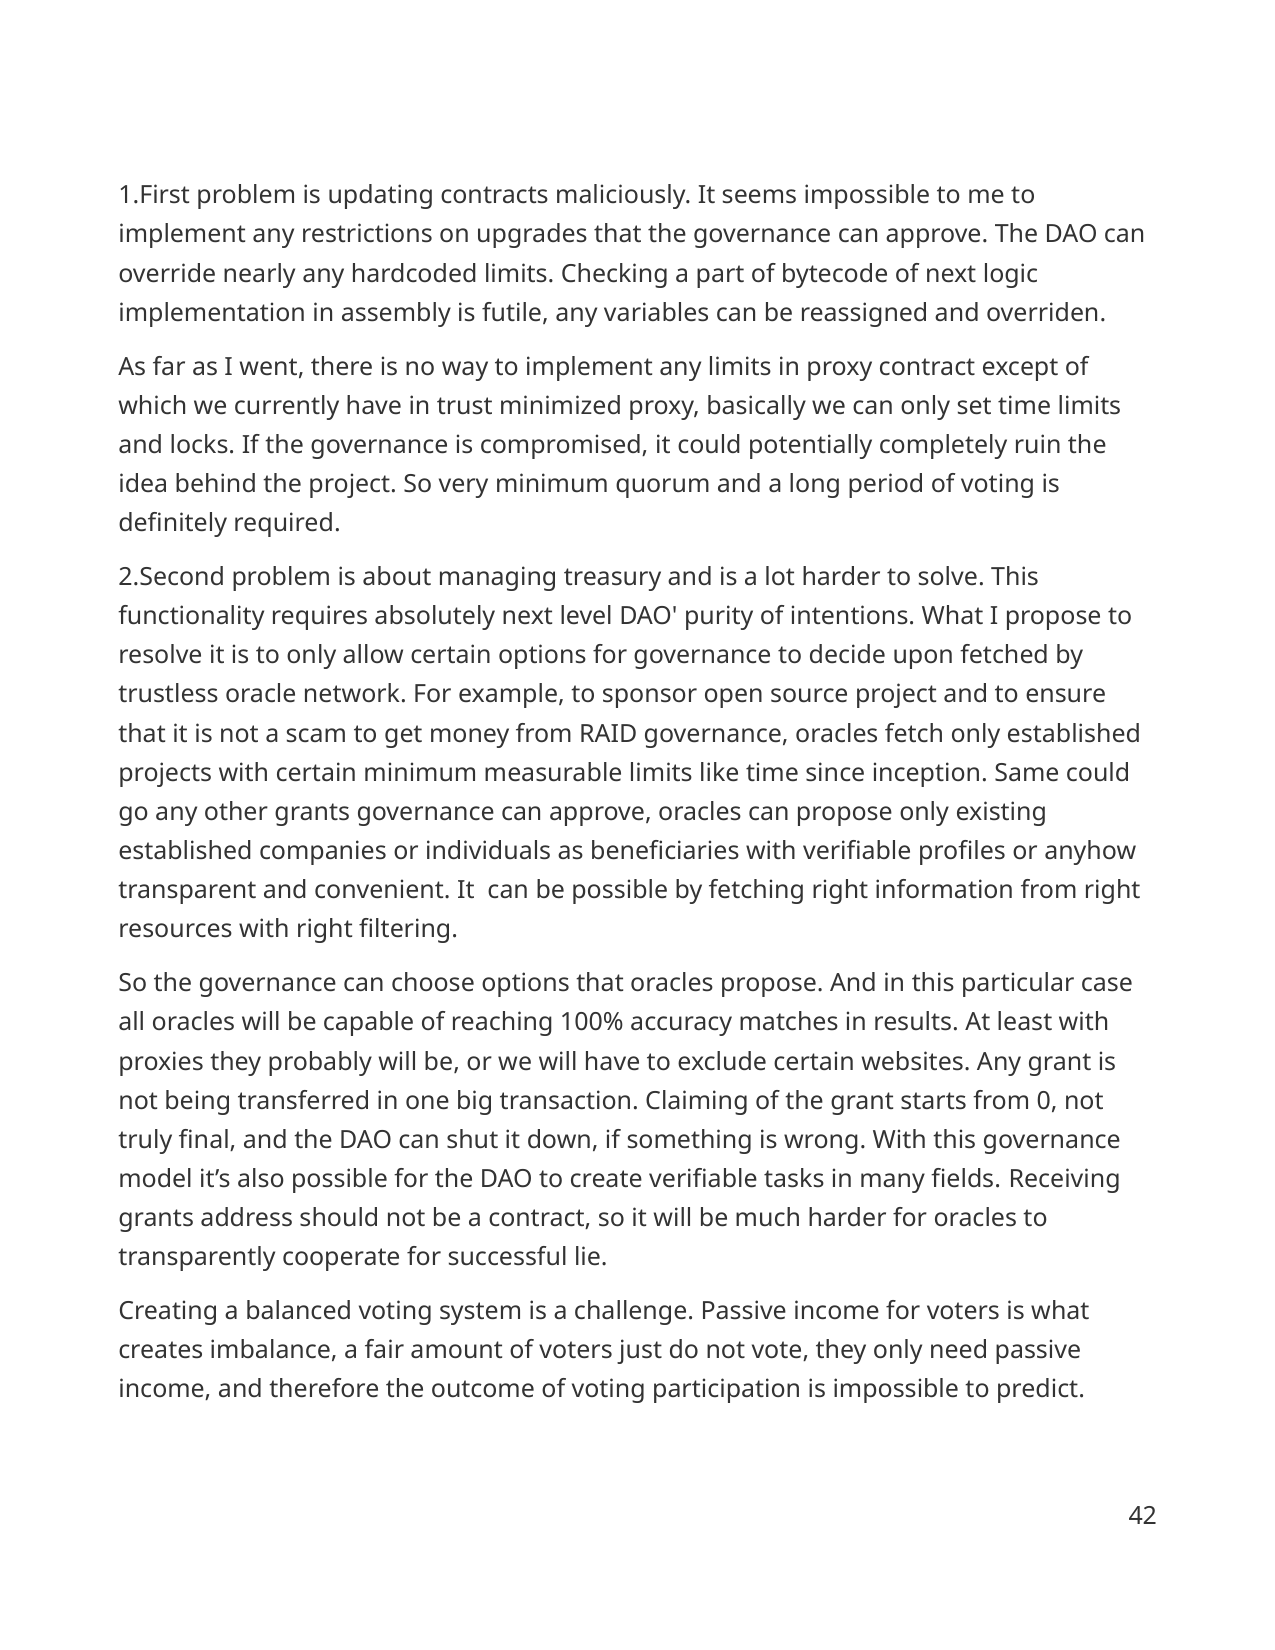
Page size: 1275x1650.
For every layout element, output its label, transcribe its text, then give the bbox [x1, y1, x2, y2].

text As far as I went, there is no way to implement any limits in proxy contract except of which we currently have in trust minimized proxy, basically we can only set time limits and locks. If the governance is compromised, it could potentially completely ruin the idea behind the project. So very minimum quorum and a long period of voting is definitely required. [118, 348, 1157, 539]
text 1.First problem is updating contracts maliciously. It seems impossible to me to implement any restrictions on upgrades that the governance can approve. The DAO can override nearly any hardcoded limits. Checking a part of bytecode of next logic implementation in assembly is futile, any variables can be reassigned and overriden. [118, 177, 1157, 328]
text So the governance can choose options that oracles propose. And in this particular case all oracles will be capable of reaching 100% accuracy matches in results. At least with proxies they probably will be, or we will have to exclude certain websites. Any grant is not being transferred in one big transaction. Claiming of the grant starts from 0, not truly final, and the DAO can shut it down, if something is wrong. With this governance model it’s also possible for the DAO to create verifiable tasks in many fields. Receiving grants address should not be a contract, so it will be much harder for oracles to transparently cooperate for successful lie. [118, 965, 1157, 1273]
text Creating a balanced voting system is a challenge. Passive income for voters is what creates imbalance, a fair amount of voters just do not vote, they only need passive income, and therefore the outcome of voting participation is impossible to predict. [118, 1293, 1157, 1405]
text 2.Second problem is about managing treasury and is a lot harder to solve. This functionality requires absolutely next level DAO' purity of intentions. What I propose to resolve it is to only allow certain options for governance to decide upon fetched by trustless oracle network. For example, to sponsor open source project and to ensure that it is not a scam to get money from RAID governance, oracles fetch only established projects with certain minimum measurable limits like time since inception. Same could go any other grants governance can approve, oracles can propose only existing established companies or individuals as beneficiaries with verifiable profiles or anyhow transparent and convenient. It can be possible by fetching right information from right resources with right filtering. [118, 558, 1157, 945]
